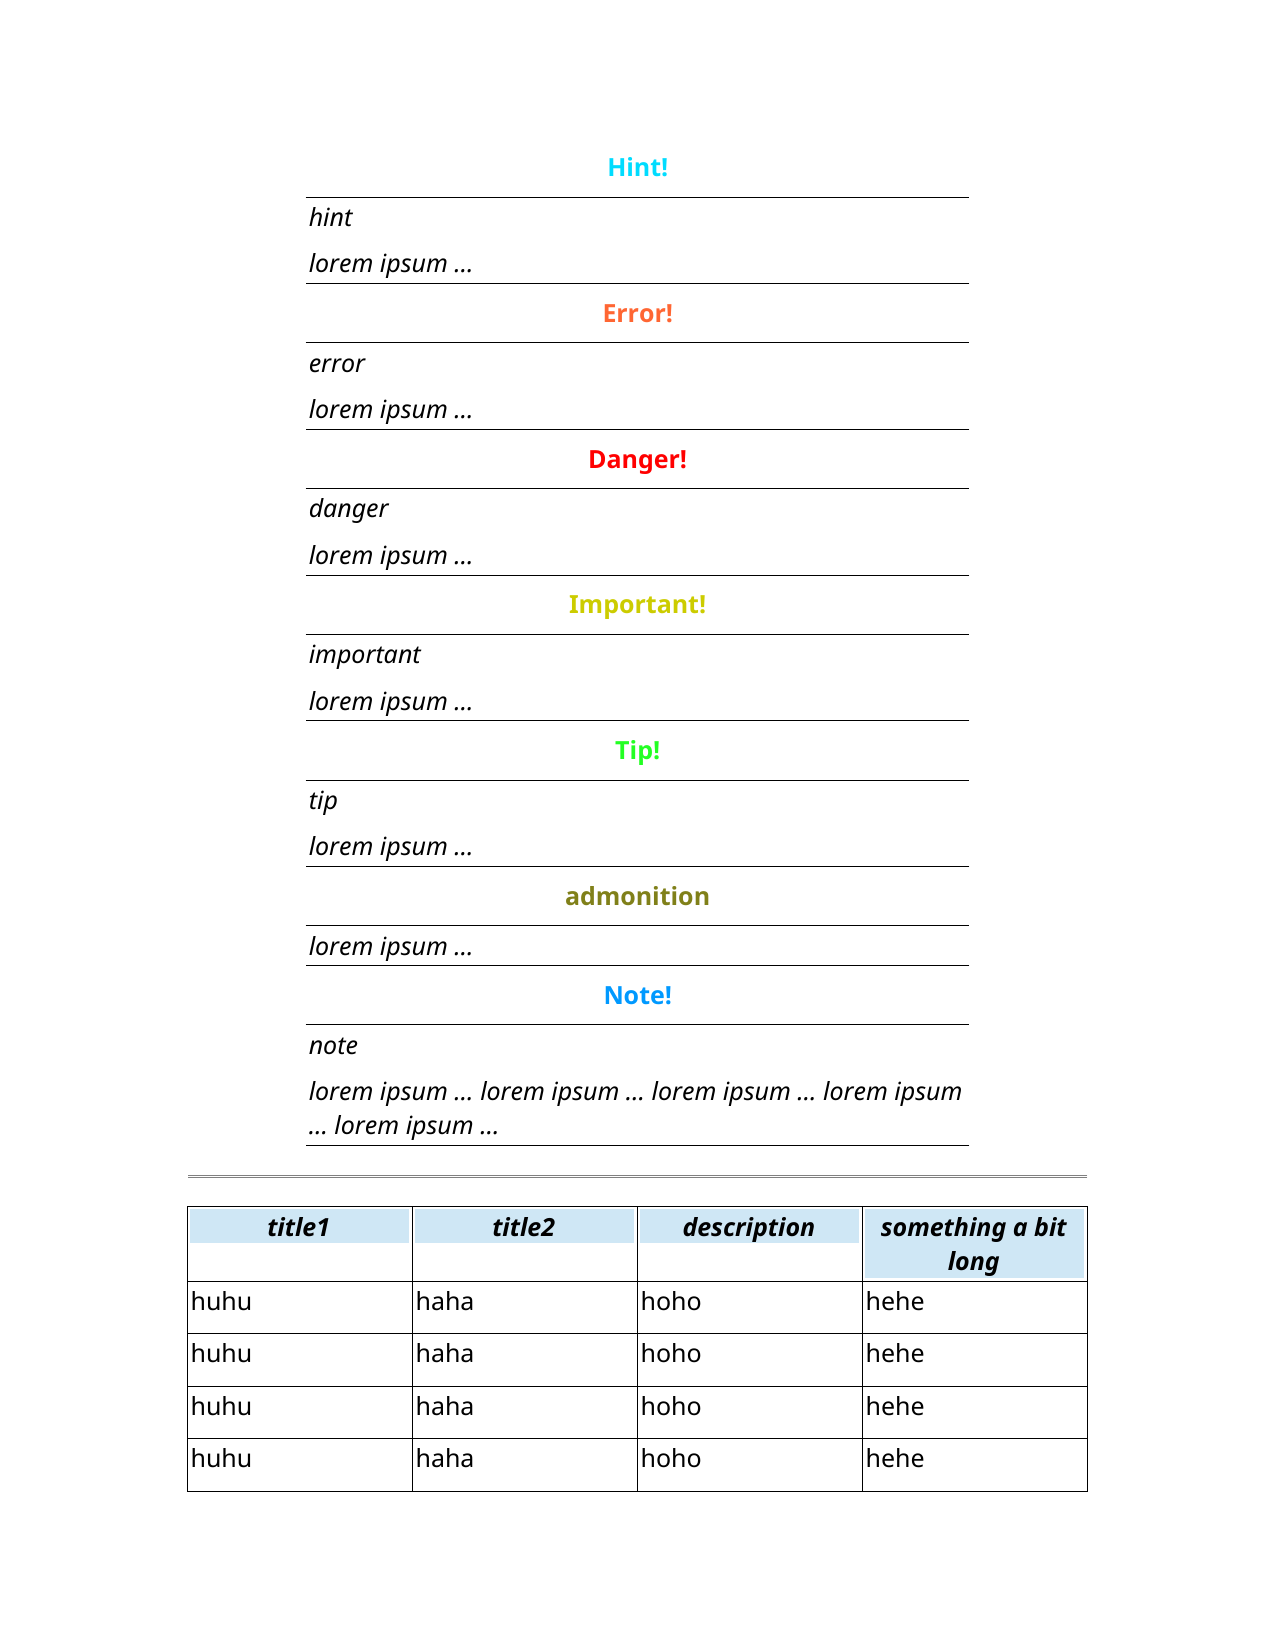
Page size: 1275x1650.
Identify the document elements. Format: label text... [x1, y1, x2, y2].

text Hint! [187, 150, 1087, 184]
table_header description [638, 1207, 862, 1281]
text Error! [187, 296, 1087, 330]
table_cell huhu [188, 1439, 412, 1491]
text lorem ipsum … [306, 826, 969, 866]
table_cell haha [413, 1439, 637, 1491]
text lorem ipsum … [306, 534, 969, 575]
text Note! [187, 978, 1087, 1012]
text Tip! [187, 733, 1087, 767]
text note [306, 1025, 969, 1061]
table_cell haha [413, 1387, 637, 1438]
text danger [306, 489, 969, 525]
table_cell huhu [188, 1282, 412, 1333]
table_cell haha [413, 1334, 637, 1386]
table_cell hehe [863, 1387, 1087, 1438]
table_header something a bit long [863, 1207, 1087, 1281]
table_cell hoho [638, 1387, 862, 1438]
text Danger! [187, 441, 1087, 476]
text error [306, 343, 969, 379]
text lorem ipsum … [306, 680, 969, 720]
table_cell hoho [638, 1439, 862, 1491]
table_cell hehe [863, 1282, 1087, 1333]
text important [306, 635, 969, 671]
table_cell hehe [863, 1334, 1087, 1386]
text lorem ipsum … [306, 243, 969, 283]
table_cell hoho [638, 1282, 862, 1333]
table_cell haha [413, 1282, 637, 1333]
table_cell huhu [188, 1334, 412, 1386]
table_cell hoho [638, 1334, 862, 1386]
text lorem ipsum … [306, 926, 969, 965]
text hint [306, 198, 969, 234]
text lorem ipsum … lorem ipsum … lorem ipsum … lorem ipsum … lorem ipsum … [306, 1071, 969, 1145]
text admonition [187, 879, 1087, 913]
table_header title1 [188, 1207, 412, 1281]
text lorem ipsum … [306, 389, 969, 429]
table_cell huhu [188, 1387, 412, 1438]
table_header title2 [413, 1207, 637, 1281]
text tip [306, 781, 969, 817]
table_cell hehe [863, 1439, 1087, 1491]
text Important! [187, 587, 1087, 621]
